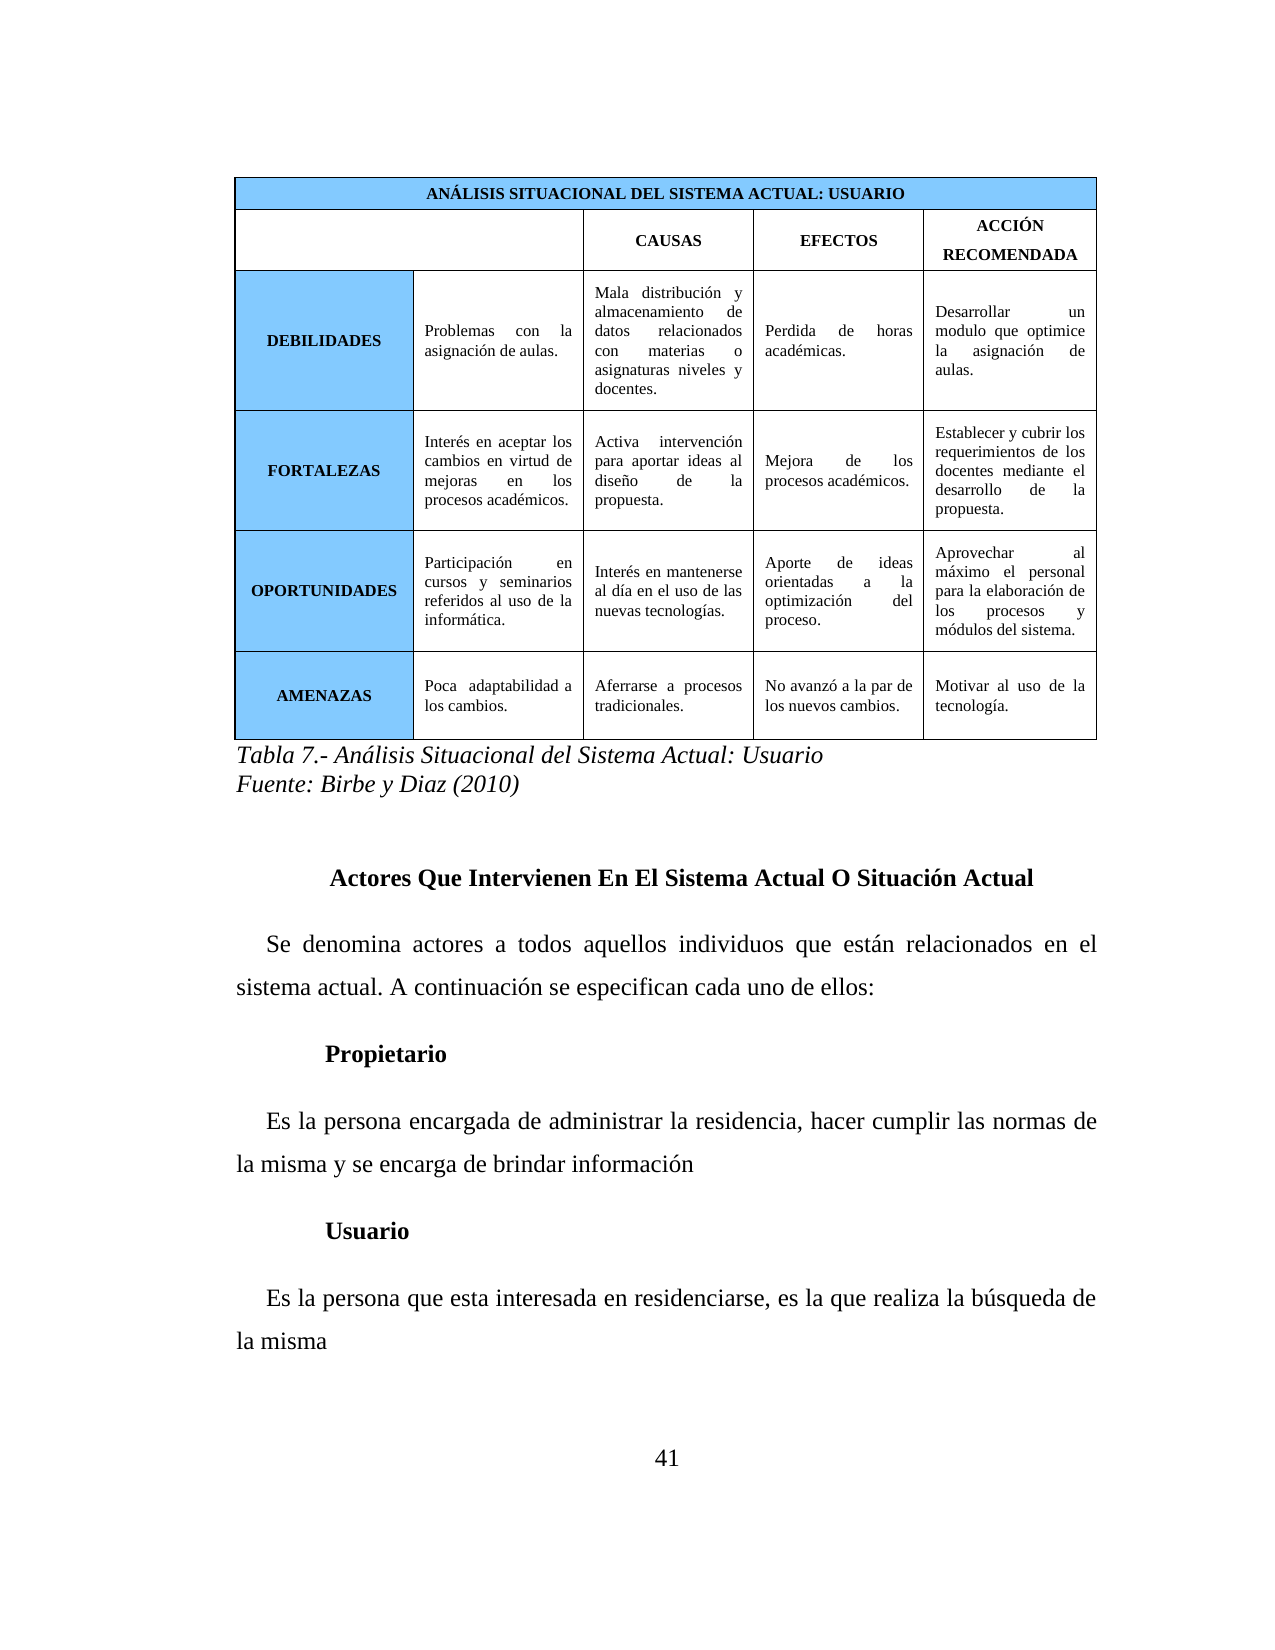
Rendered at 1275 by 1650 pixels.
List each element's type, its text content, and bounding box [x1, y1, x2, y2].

table_cell Acción Recomendada [924, 210, 1096, 270]
table_cell Interés en mantenerse al día en el uso de las nuevas tecnologías. [584, 531, 753, 651]
table_cell Debilidades [236, 271, 413, 410]
table_cell Amenazas [236, 652, 413, 739]
table_header Análisis Situacional del Sistema Actual: USUARIO [236, 178, 1096, 209]
table_cell Interés en aceptar los cambios en virtud de mejoras en los procesos académicos. [414, 411, 583, 530]
table_cell Problemas con la asignación de aulas. [414, 271, 583, 410]
table_cell Aprovechar al máximo el personal para la elaboración de los procesos y módulos del sistema. [924, 531, 1096, 651]
table_cell Perdida de horas académicas. [754, 271, 923, 410]
table_cell Activa intervención para aportar ideas al diseño de la propuesta. [584, 411, 753, 530]
table_cell Aferrarse a procesos tradicionales. [584, 652, 753, 739]
text Tabla 7.- Análisis Situacional del Sistema Actual: Usuario [236, 740, 1098, 769]
table_cell Fortalezas [236, 411, 413, 530]
table_cell Efectos [754, 210, 923, 270]
table_cell Causas [584, 210, 753, 270]
subtitle Propietario [236, 1039, 1098, 1068]
text Se denomina actores a todos aquellos individuos que están relacionados en el sistema actual. A continuación se especifican cada uno de ellos: [236, 929, 1098, 1001]
table_cell Mejora de los procesos académicos. [754, 411, 923, 530]
table_cell Oportunidades [236, 531, 413, 651]
table_cell Poca adaptabilidad a los cambios. [414, 652, 583, 739]
table_cell Desarrollar un modulo que optimice la asignación de aulas. [924, 271, 1096, 410]
table_cell Aporte de ideas orientadas a la optimización del proceso. [754, 531, 923, 651]
text Fuente: Birbe y Diaz (2010) [236, 769, 1098, 798]
subtitle Usuario [236, 1216, 1098, 1245]
subtitle Actores Que Intervienen En El Sistema Actual O Situación Actual [236, 863, 1098, 891]
table_cell Participación en cursos y seminarios referidos al uso de la informática. [414, 531, 583, 651]
text Es la persona que esta interesada en residenciarse, es la que realiza la búsqueda de la misma [236, 1283, 1098, 1354]
table_cell Establecer y cubrir los requerimientos de los docentes mediante el desarrollo de la propuesta. [924, 411, 1096, 530]
text Es la persona encargada de administrar la residencia, hacer cumplir las normas de la misma y se encarga de brindar información [236, 1106, 1098, 1178]
table_cell Mala distribución y almacenamiento de datos relacionados con materias o asignaturas niveles y docentes. [584, 271, 753, 410]
table_cell Motivar al uso de la tecnología. [924, 652, 1096, 739]
table_cell No avanzó a la par de los nuevos cambios. [754, 652, 923, 739]
table_cell [236, 210, 583, 270]
